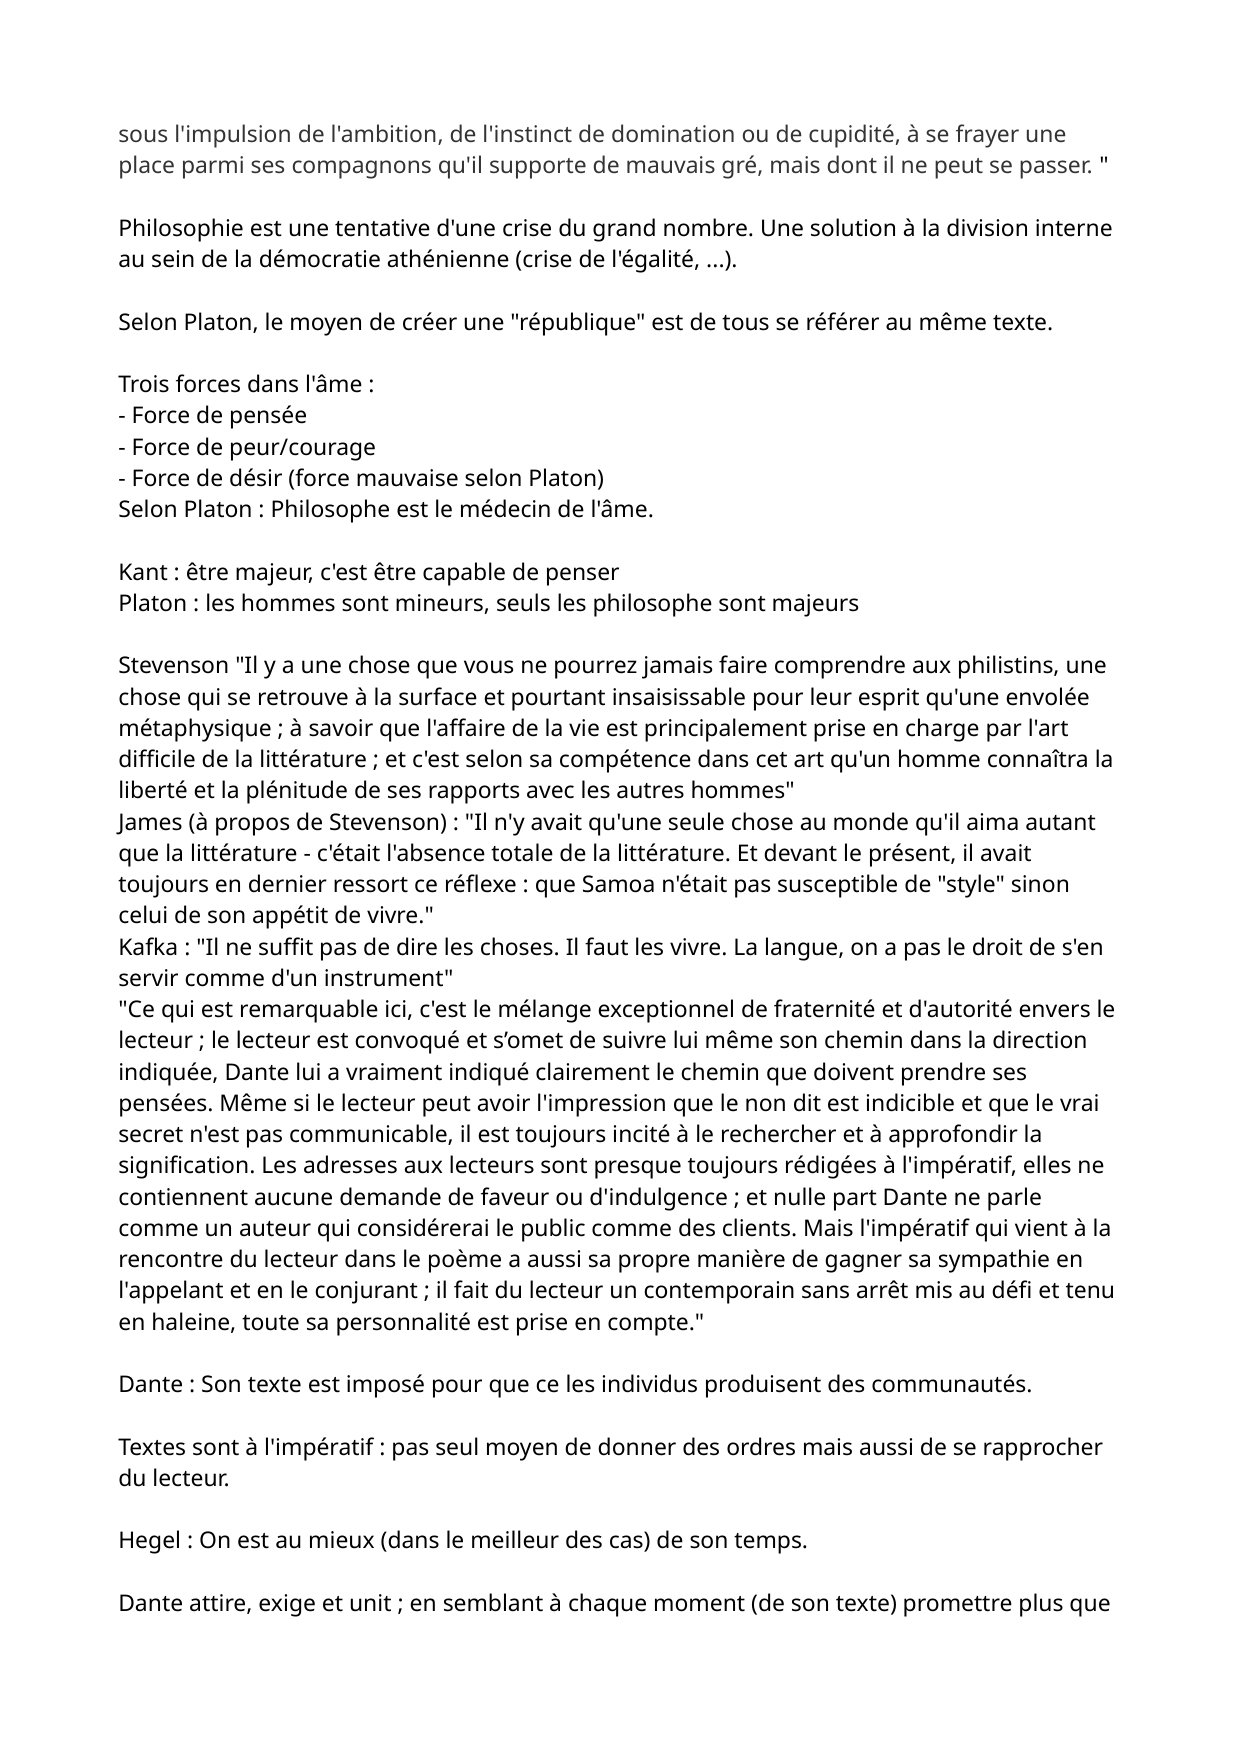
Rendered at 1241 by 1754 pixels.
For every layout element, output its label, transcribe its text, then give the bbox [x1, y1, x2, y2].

text Dante : Son texte est imposé pour que ce les individus produisent des communautés. [118, 1368, 1122, 1399]
text Philosophie est une tentative d'une crise du grand nombre. Une solution à la division interne au sein de la démocratie athénienne (crise de l'égalité, ...). [118, 212, 1122, 274]
text Stevenson "Il y a une chose que vous ne pourrez jamais faire comprendre aux philistins, une chose qui se retrouve à la surface et pourtant insaisissable pour leur esprit qu'une envolée métaphysique ; à savoir que l'affaire de la vie est principalement prise en charge par l'art difficile de la littérature ; et c'est selon sa compétence dans cet art qu'un homme connaîtra la liberté et la plénitude de ses rapports avec les autres hommes" [118, 649, 1122, 806]
text Textes sont à l'impératif : pas seul moyen de donner des ordres mais aussi de se rapprocher du lecteur. [118, 1431, 1122, 1493]
text Selon Platon : Philosophe est le médecin de l'âme. [118, 493, 1122, 524]
text Kant : être majeur, c'est être capable de penser [118, 556, 1122, 587]
text Hegel : On est au mieux (dans le meilleur des cas) de son temps. [118, 1524, 1122, 1556]
text Trois forces dans l'âme : [118, 368, 1122, 399]
text "Ce qui est remarquable ici, c'est le mélange exceptionnel de fraternité et d'autorité envers le lecteur ; le lecteur est convoqué et s’omet de suivre lui même son chemin dans la direction indiquée, Dante lui a vraiment indiqué clairement le chemin que doivent prendre ses pensées. Même si le lecteur peut avoir l'impression que le non dit est indicible et que le vrai secret n'est pas communicable, il est toujours incité à le rechercher et à approfondir la signification. Les adresses aux lecteurs sont presque toujours rédigées à l'impératif, elles ne contiennent aucune demande de faveur ou d'indulgence ; et nulle part Dante ne parle comme un auteur qui considérerai le public comme des clients. Mais l'impératif qui vient à la rencontre du lecteur dans le poème a aussi sa propre manière de gagner sa sympathie en l'appelant et en le conjurant ; il fait du lecteur un contemporain sans arrêt mis au défi et tenu en haleine, toute sa personnalité est prise en compte." [118, 993, 1122, 1337]
text Platon : les hommes sont mineurs, seuls les philosophe sont majeurs [118, 587, 1122, 618]
text Dante attire, exige et unit ; en semblant à chaque moment (de son texte) promettre plus que [118, 1587, 1122, 1618]
text - Force de désir (force mauvaise selon Platon) [118, 462, 1122, 493]
text - Force de pensée [118, 399, 1122, 431]
text - Force de peur/courage [118, 431, 1122, 462]
text Selon Platon, le moyen de créer une "république" est de tous se référer au même texte. [118, 306, 1122, 337]
text Kafka : "Il ne suffit pas de dire les choses. Il faut les vivre. La langue, on a pas le droit de s'en servir comme d'un instrument" [118, 931, 1122, 993]
text James (à propos de Stevenson) : "Il n'y avait qu'une seule chose au monde qu'il aima autant que la littérature - c'était l'absence totale de la littérature. Et devant le présent, il avait toujours en dernier ressort ce réflexe : que Samoa n'était pas susceptible de "style" sinon celui de son appétit de vivre." [118, 806, 1122, 931]
text sous l'impulsion de l'ambition, de l'instinct de domination ou de cupidité, à se frayer une place parmi ses compagnons qu'il supporte de mauvais gré, mais dont il ne peut se passer. " [118, 118, 1122, 181]
